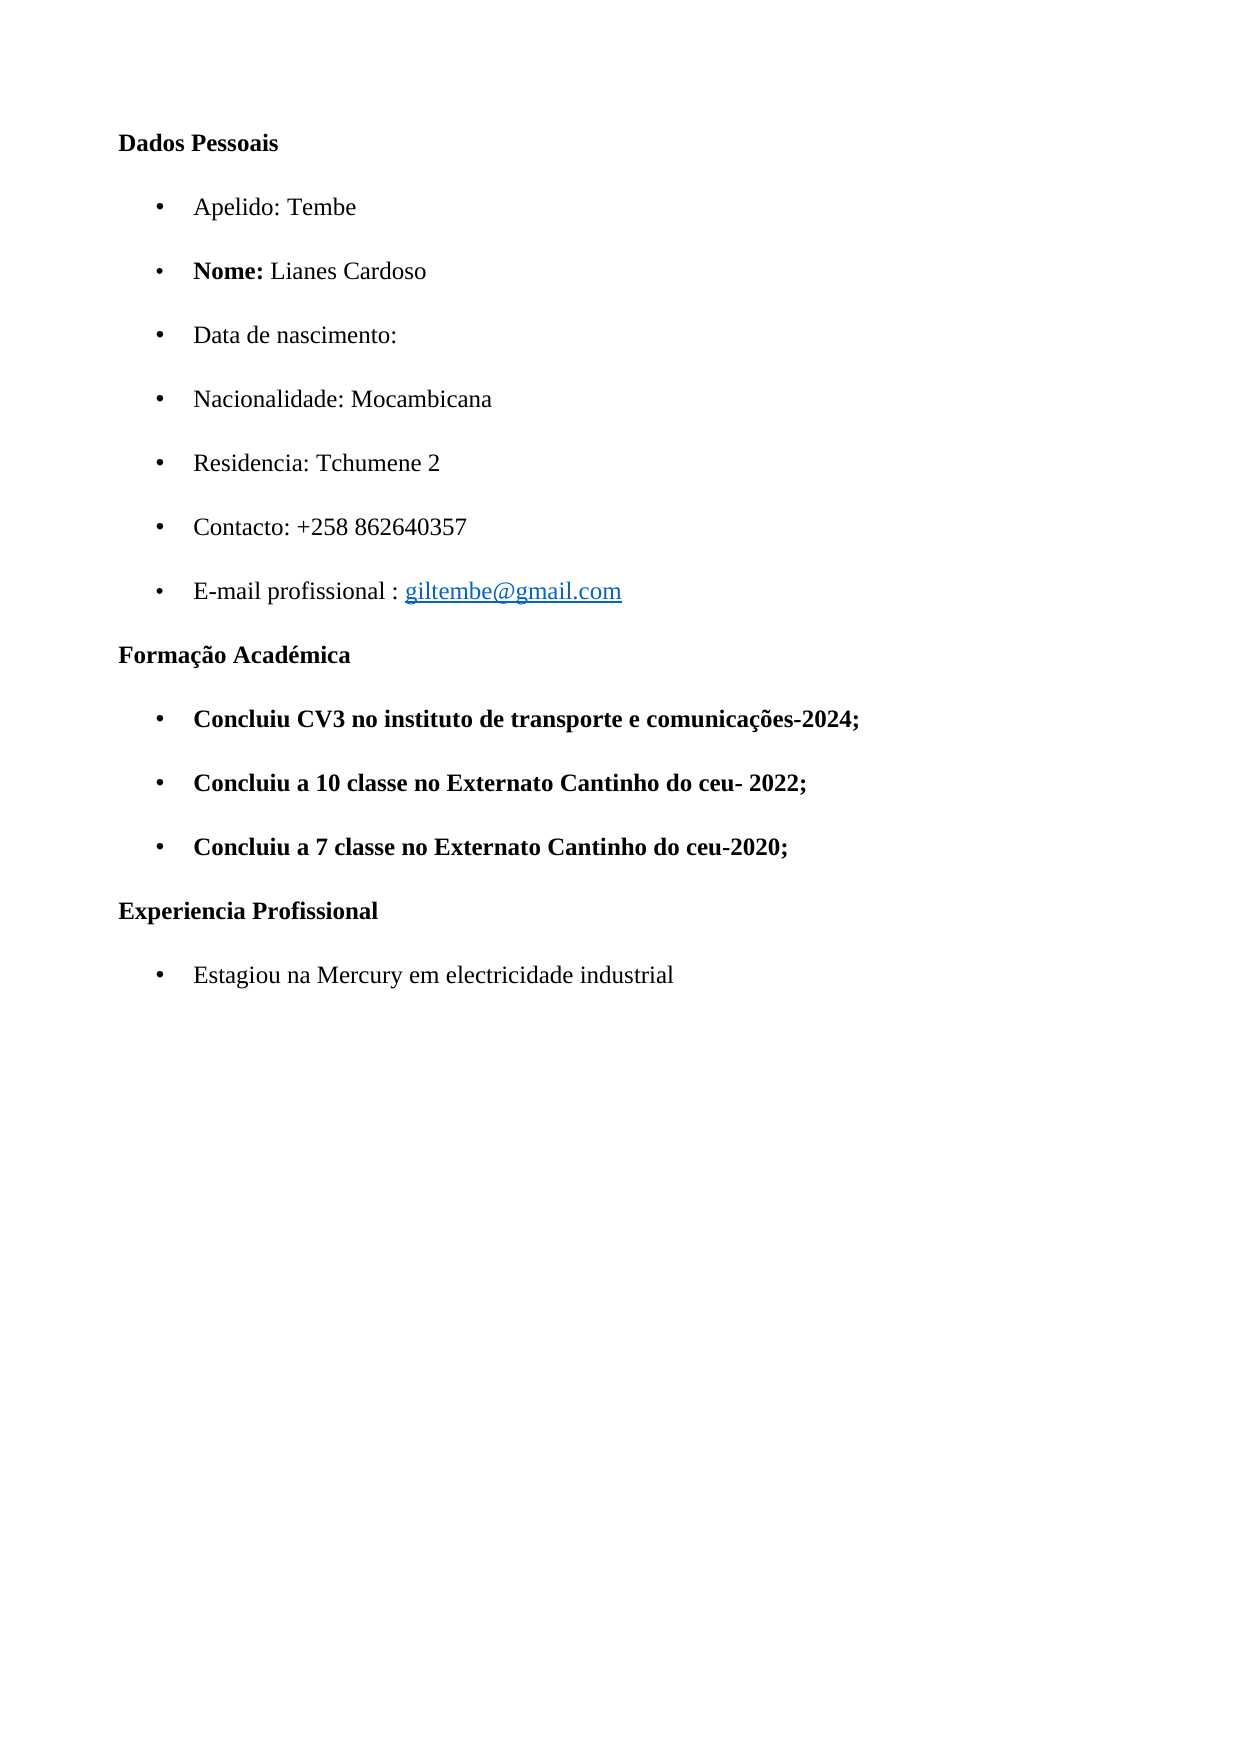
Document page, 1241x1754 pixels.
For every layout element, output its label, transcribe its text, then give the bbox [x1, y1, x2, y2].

list Residencia: Tchumene 2 [156, 448, 1122, 477]
text Dados Pessoais [118, 128, 1122, 157]
list Data de nascimento: [156, 320, 1122, 349]
text Experiencia Profissional [118, 896, 1122, 925]
list E-mail profissional : giltembe@gmail.com [156, 576, 1122, 605]
text Formação Académica [118, 640, 1122, 669]
list Estagiou na Mercury em electricidade industrial [156, 960, 1122, 989]
list Nome: Lianes Cardoso [156, 256, 1122, 285]
list Nacionalidade: Mocambicana [156, 384, 1122, 413]
list Concluiu a 7 classe no Externato Cantinho do ceu-2020; [156, 832, 1122, 861]
list Apelido: Tembe [156, 192, 1122, 221]
list Concluiu CV3 no instituto de transporte e comunicações-2024; [156, 704, 1122, 733]
list Concluiu a 10 classe no Externato Cantinho do ceu- 2022; [156, 768, 1122, 797]
list Contacto: +258 862640357 [156, 512, 1122, 541]
